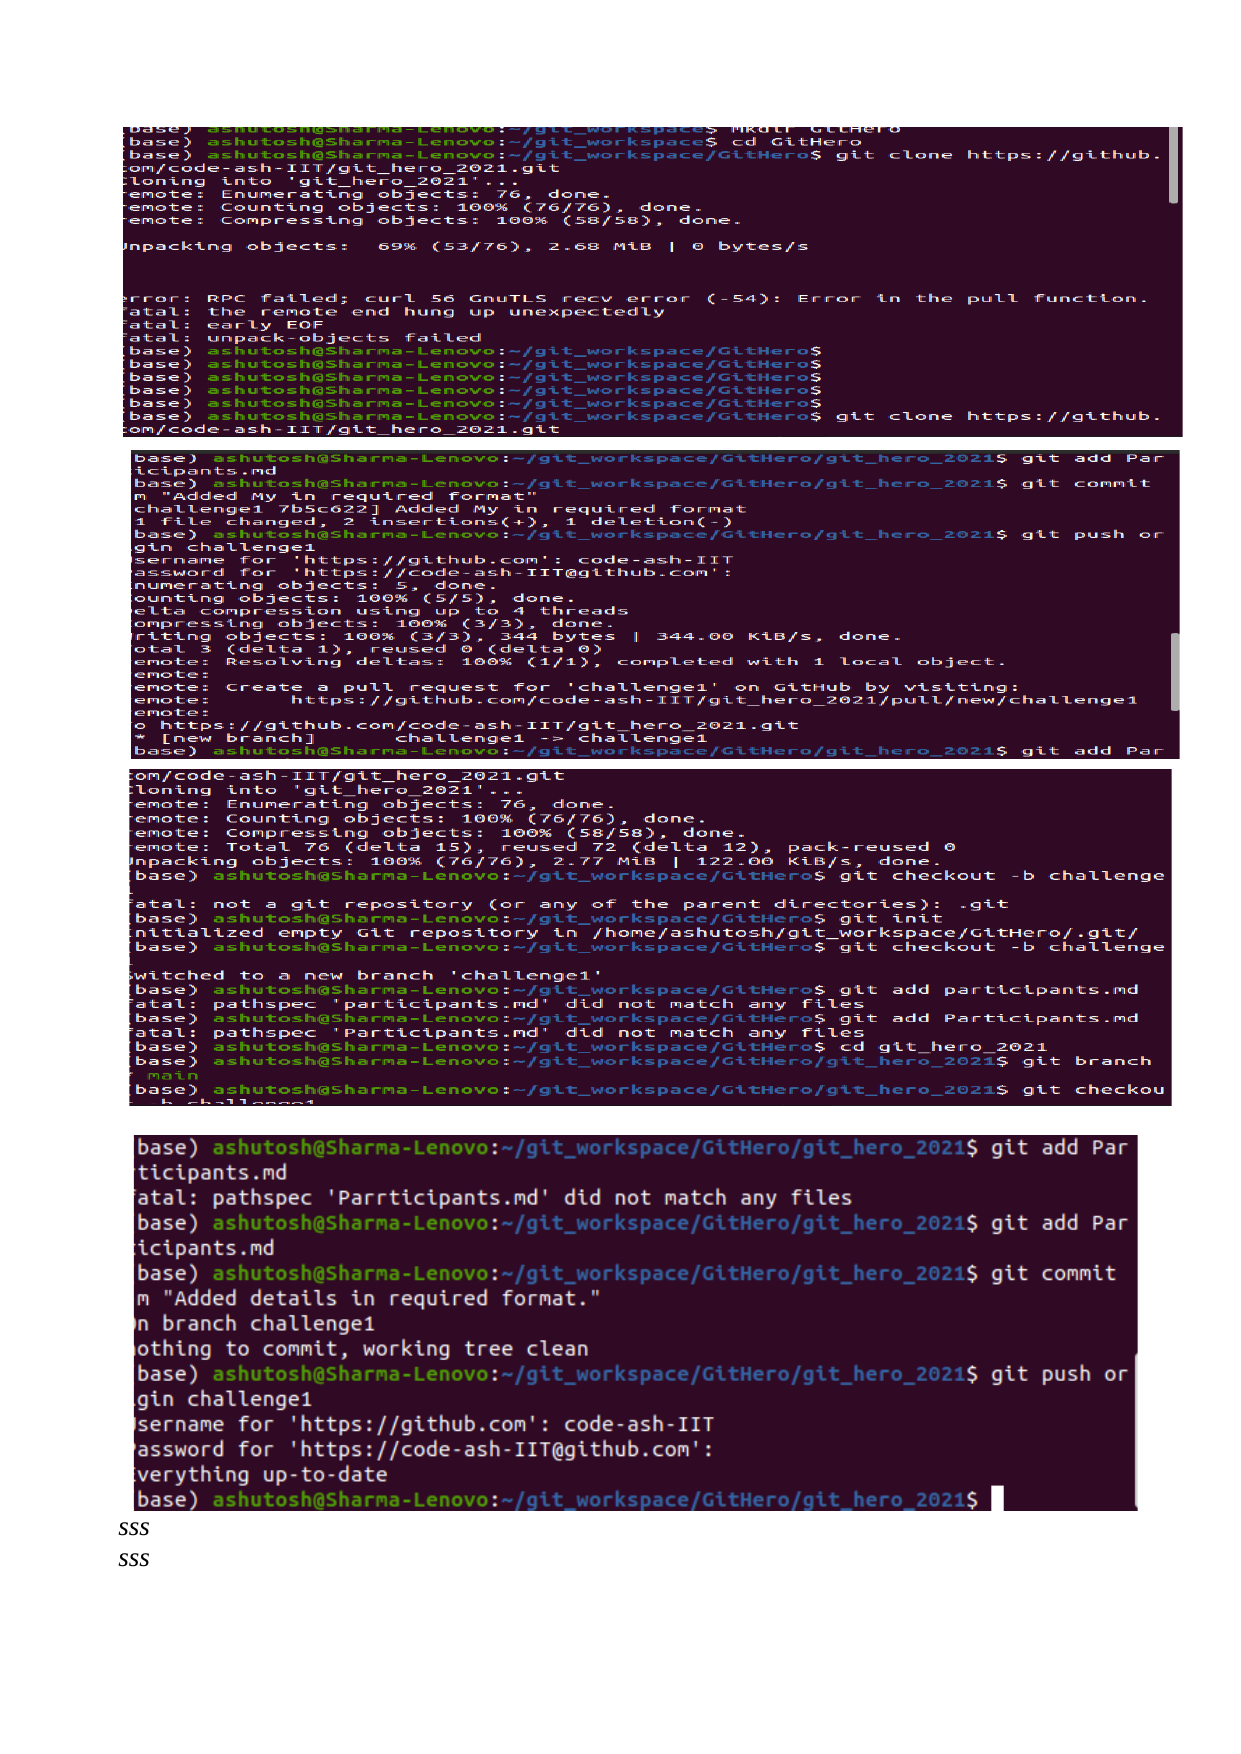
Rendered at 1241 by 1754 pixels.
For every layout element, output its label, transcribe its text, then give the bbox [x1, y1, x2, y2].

text sss [118, 118, 1122, 1541]
picture [131, 450, 1180, 759]
picture [123, 127, 1183, 437]
text sss [118, 1541, 1122, 1573]
picture [133, 1135, 1138, 1511]
picture [129, 769, 1172, 1106]
